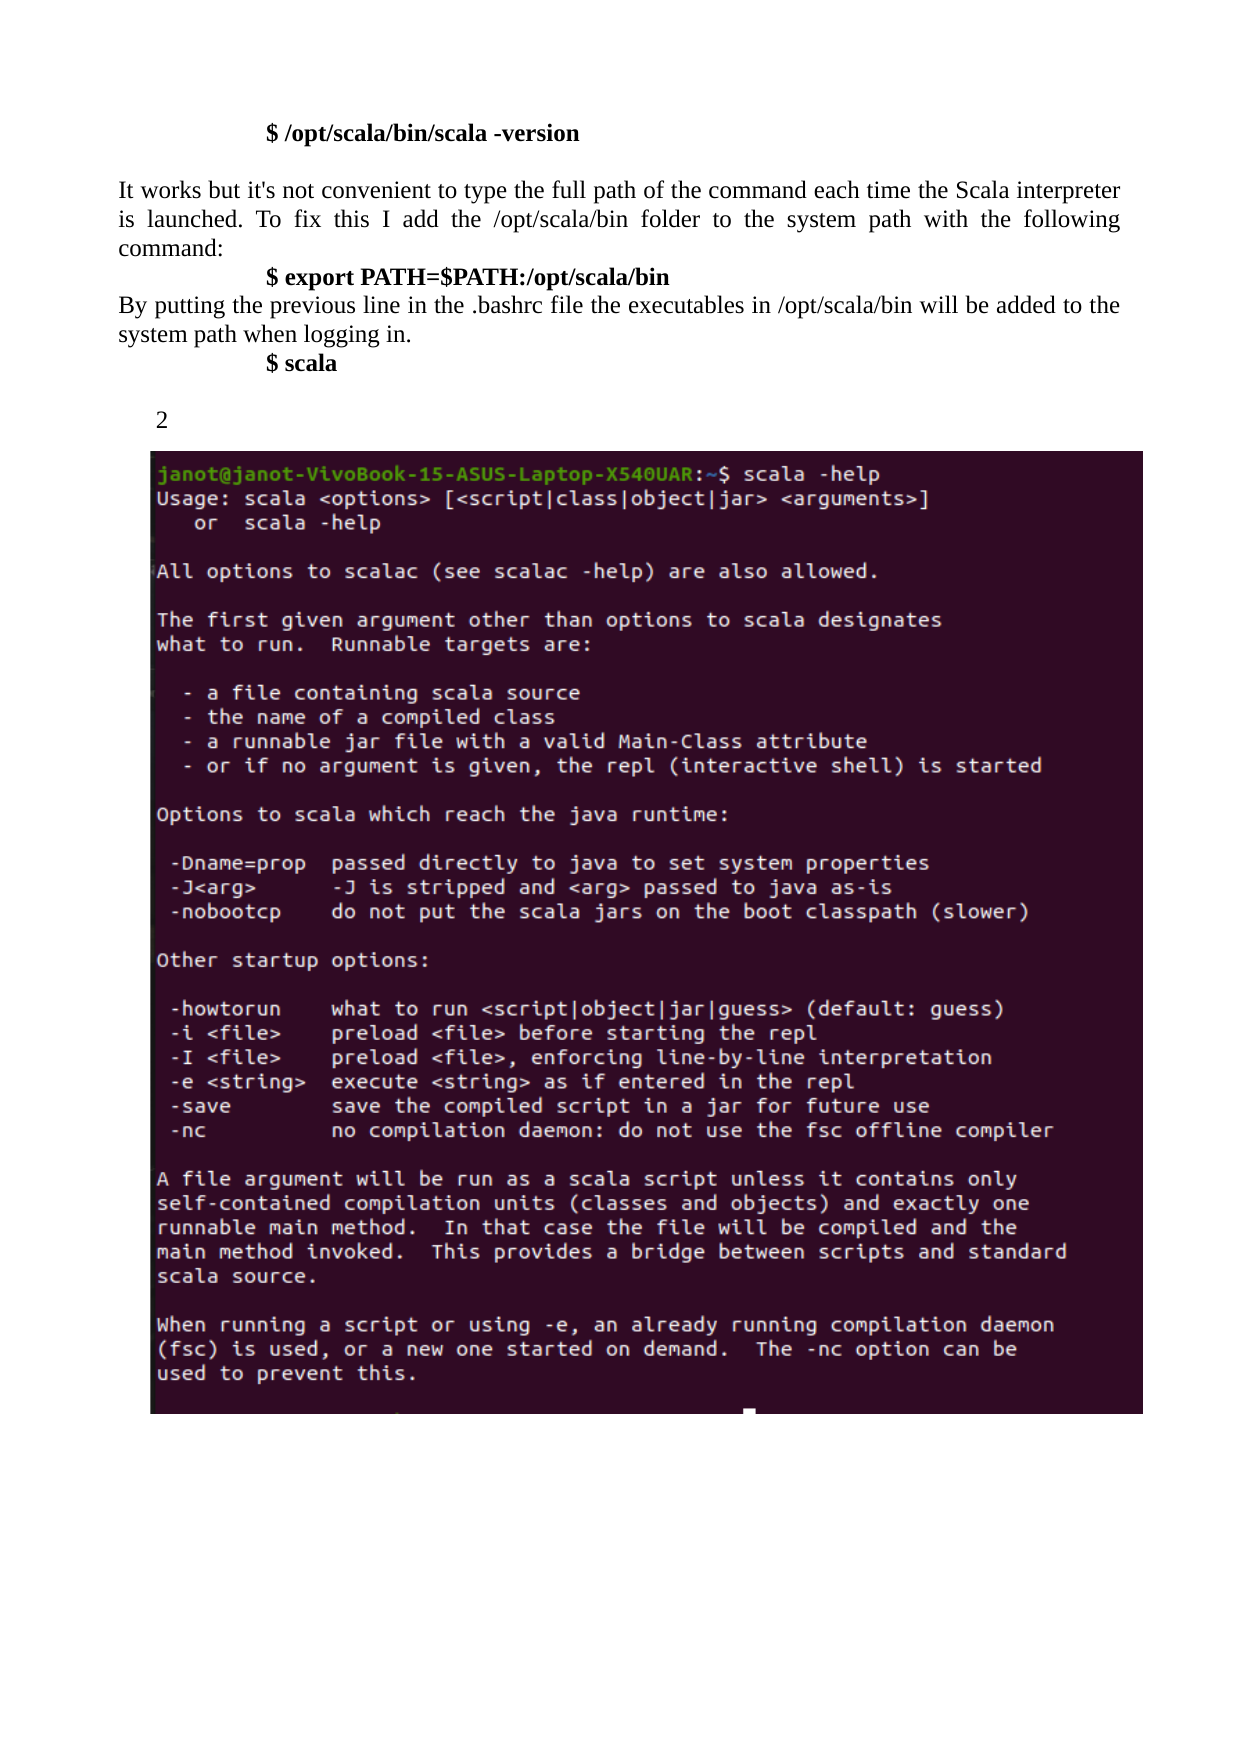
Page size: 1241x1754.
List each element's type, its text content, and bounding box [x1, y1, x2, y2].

picture [150, 451, 1143, 1414]
list $ scala [118, 348, 1122, 377]
list $ /opt/scala/bin/scala -version [118, 118, 1122, 147]
list $ export PATH=$PATH:/opt/scala/bin [118, 262, 1122, 291]
list It works but it's not convenient to type the full path of the command each time the Scala interpreter is launched. To fix this I add the /opt/scala/bin folder to the system path with the following command: [118, 176, 1122, 262]
list By putting the previous line in the .bashrc file the executables in /opt/scala/bin will be added to the system path when logging in. [118, 291, 1122, 348]
